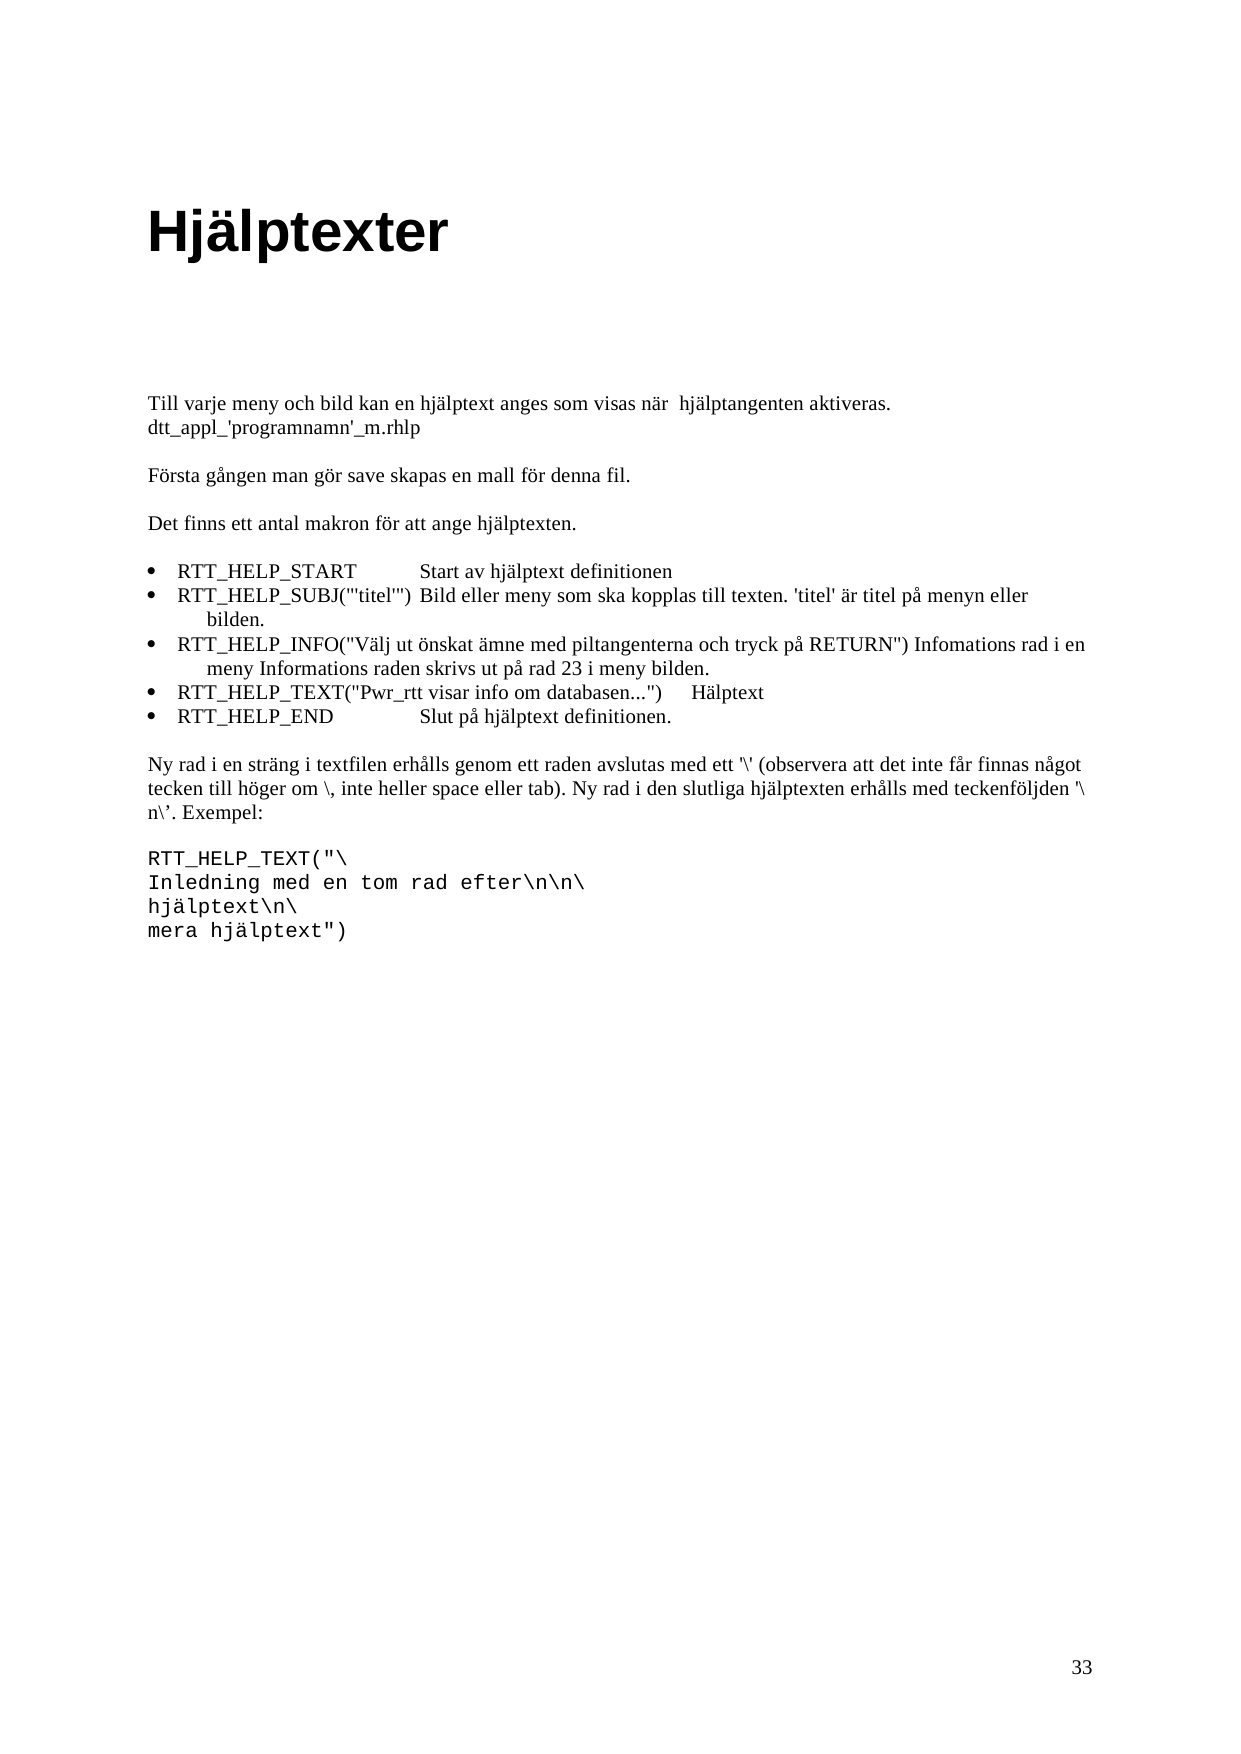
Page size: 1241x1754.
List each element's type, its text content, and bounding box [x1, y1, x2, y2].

list RTT_HELP_TEXT("Pwr_rtt visar info om databasen...") Hälptext [148, 679, 1093, 703]
text Första gången man gör save skapas en mall för denna fil. [148, 463, 1093, 487]
list RTT_HELP_END Slut på hjälptext definitionen. [148, 703, 1093, 728]
text Ny rad i en sträng i textfilen erhålls genom ett raden avslutas med ett '\' (observera att det inte får finnas något tecken till höger om \, inte heller space eller tab). Ny rad i den slutliga hjälptexten erhålls med teckenföljden '\n\’. Exempel: [148, 752, 1093, 824]
text Det finns ett antal makron för att ange hjälptexten. [148, 511, 1093, 535]
subtitle Hjälptexter [148, 197, 1093, 264]
text hjälptext\n\ [148, 896, 1093, 920]
list RTT_HELP_INFO("Välj ut önskat ämne med piltangenterna och tryck på RETURN") Infomations rad i en meny Informations raden skrivs ut på rad 23 i meny bilden. [148, 631, 1093, 679]
text Till varje meny och bild kan en hjälptext anges som visas när hjälptangenten aktiveras. dtt_appl_'programnamn'_m.rhlp [148, 391, 1093, 439]
text Inledning med en tom rad efter\n\n\ [148, 872, 1093, 896]
text RTT_HELP_TEXT("\ [148, 848, 1093, 872]
list RTT_HELP_START Start av hjälptext definitionen [148, 559, 1093, 583]
text mera hjälptext") [148, 920, 1093, 944]
list RTT_HELP_SUBJ("'titel'") Bild eller meny som ska kopplas till texten. 'titel' är titel på menyn eller bilden. [148, 583, 1093, 631]
